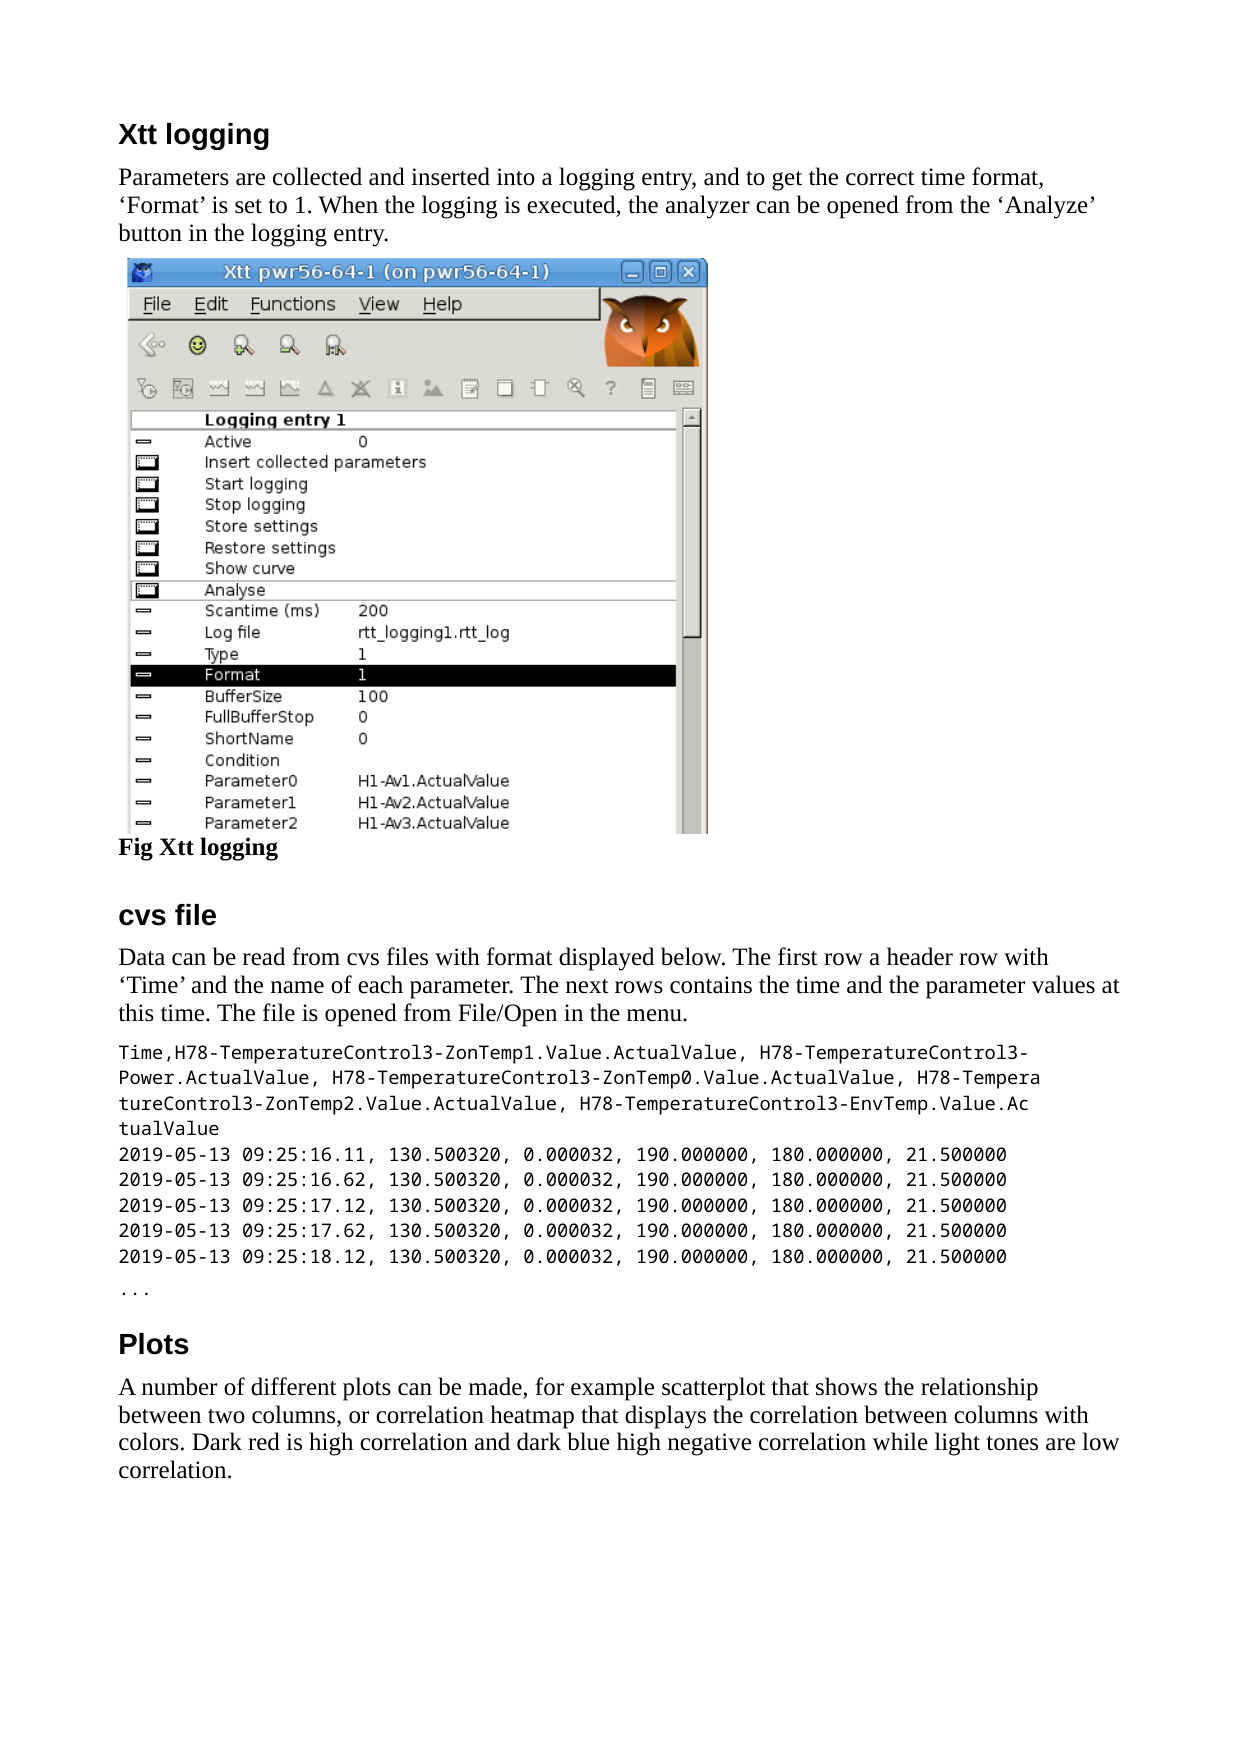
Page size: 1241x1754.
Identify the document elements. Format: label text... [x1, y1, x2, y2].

subtitle Plots [118, 1328, 1122, 1361]
text tureControl3-ZonTemp2.Value.ActualValue, H78-TemperatureControl3-EnvTemp.Value.Ac [118, 1090, 1122, 1116]
text 2019-05-13 09:25:18.12, 130.500320, 0.000032, 190.000000, 180.000000, 21.500000 [118, 1243, 1122, 1269]
text A number of different plots can be made, for example scatterplot that shows the relationship between two columns, or correlation heatmap that displays the correlation between columns with colors. Dark red is high correlation and dark blue high negative correlation while light tones are low correlation. [118, 1373, 1122, 1484]
text 2019-05-13 09:25:17.62, 130.500320, 0.000032, 190.000000, 180.000000, 21.500000 [118, 1218, 1122, 1243]
text Fig Xtt logging [118, 259, 1122, 861]
text tualValue [118, 1116, 1122, 1141]
text Power.ActualValue, H78-TemperatureControl3-ZonTemp0.Value.ActualValue, H78-Tempera [118, 1065, 1122, 1090]
text 2019-05-13 09:25:17.12, 130.500320, 0.000032, 190.000000, 180.000000, 21.500000 [118, 1192, 1122, 1218]
subtitle Xtt logging [118, 118, 1122, 151]
text Parameters are collected and inserted into a logging entry, and to get the correct time format, ‘Format’ is set to 1. When the logging is executed, the analyzer can be opened from the ‘Analyze’ button in the logging entry. [118, 163, 1122, 246]
text ... [118, 1269, 1122, 1303]
text Data can be read from cvs files with format displayed below. The first row a header row with ‘Time’ and the name of each parameter. The next rows contains the time and the parameter values at this time. The file is opened from File/Open in the menu. [118, 943, 1122, 1027]
picture [127, 258, 708, 834]
text 2019-05-13 09:25:16.11, 130.500320, 0.000032, 190.000000, 180.000000, 21.500000 [118, 1141, 1122, 1167]
text Time,H78-TemperatureControl3-ZonTemp1.Value.ActualValue, H78-TemperatureControl3- [118, 1039, 1122, 1065]
subtitle cvs file [118, 898, 1122, 931]
text 2019-05-13 09:25:16.62, 130.500320, 0.000032, 190.000000, 180.000000, 21.500000 [118, 1167, 1122, 1192]
